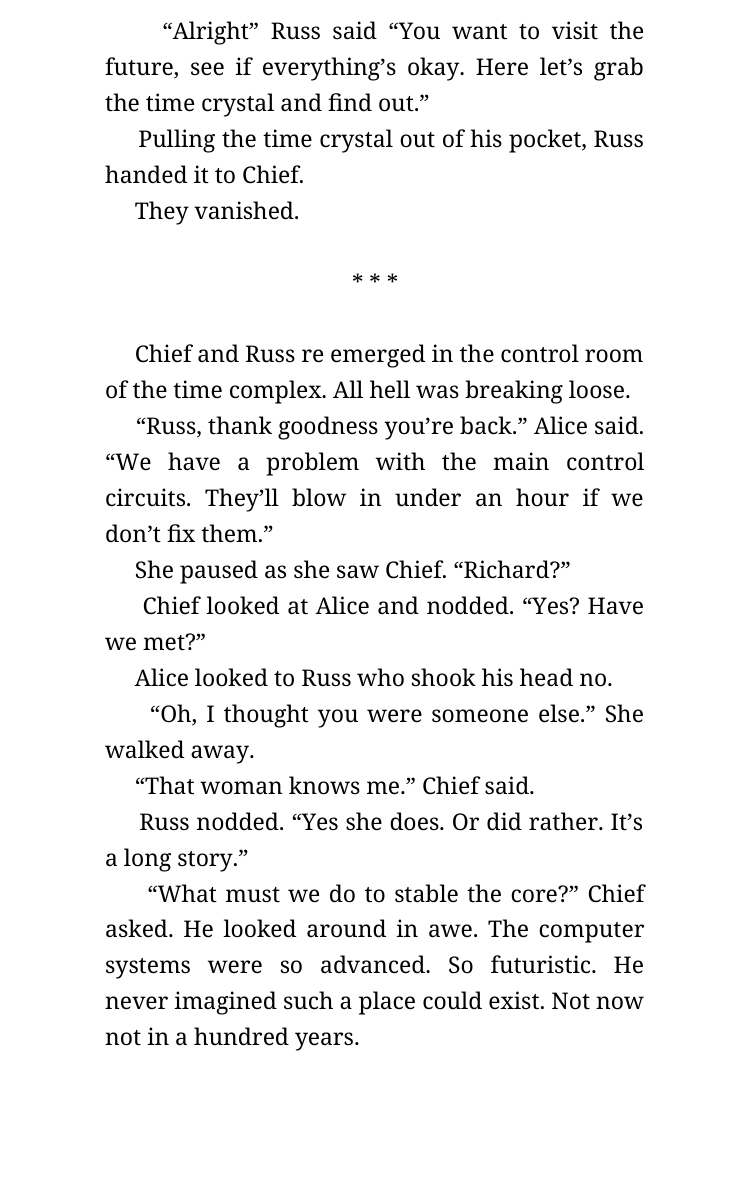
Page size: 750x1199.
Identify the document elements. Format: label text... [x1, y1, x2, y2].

text Russ nodded. “Yes she does. Or did rather. It’s a long story.” [105, 806, 645, 873]
text “Russ, thank goodness you’re back.” Alice said. “We have a problem with the main control circuits. They’ll blow in under an hour if we don’t fix them.” [105, 410, 645, 549]
text Chief looked at Alice and nodded. “Yes? Have we met?” [105, 590, 645, 657]
text They vanished. [105, 195, 645, 226]
text “That woman knows me.” Chief said. [105, 770, 645, 801]
text Alice looked to Russ who shook his head no. [105, 662, 645, 693]
text * * * [105, 267, 645, 298]
text “Alright” Russ said “You want to visit the future, see if everything’s okay. Here let’s grab the time crystal and find out.” [105, 15, 645, 118]
text Chief and Russ re emerged in the control room of the time complex. All hell was breaking loose. [105, 338, 645, 406]
text “Oh, I thought you were someone else.” She walked away. [105, 698, 645, 765]
text “What must we do to stable the core?” Chief asked. He looked around in awe. The computer systems were so advanced. So futuristic. He never imagined such a place could exist. Not now not in a hundred years. [105, 877, 645, 1052]
text Pulling the time crystal out of his pocket, Russ handed it to Chief. [105, 123, 645, 190]
text She paused as she saw Chief. “Richard?” [105, 554, 645, 585]
